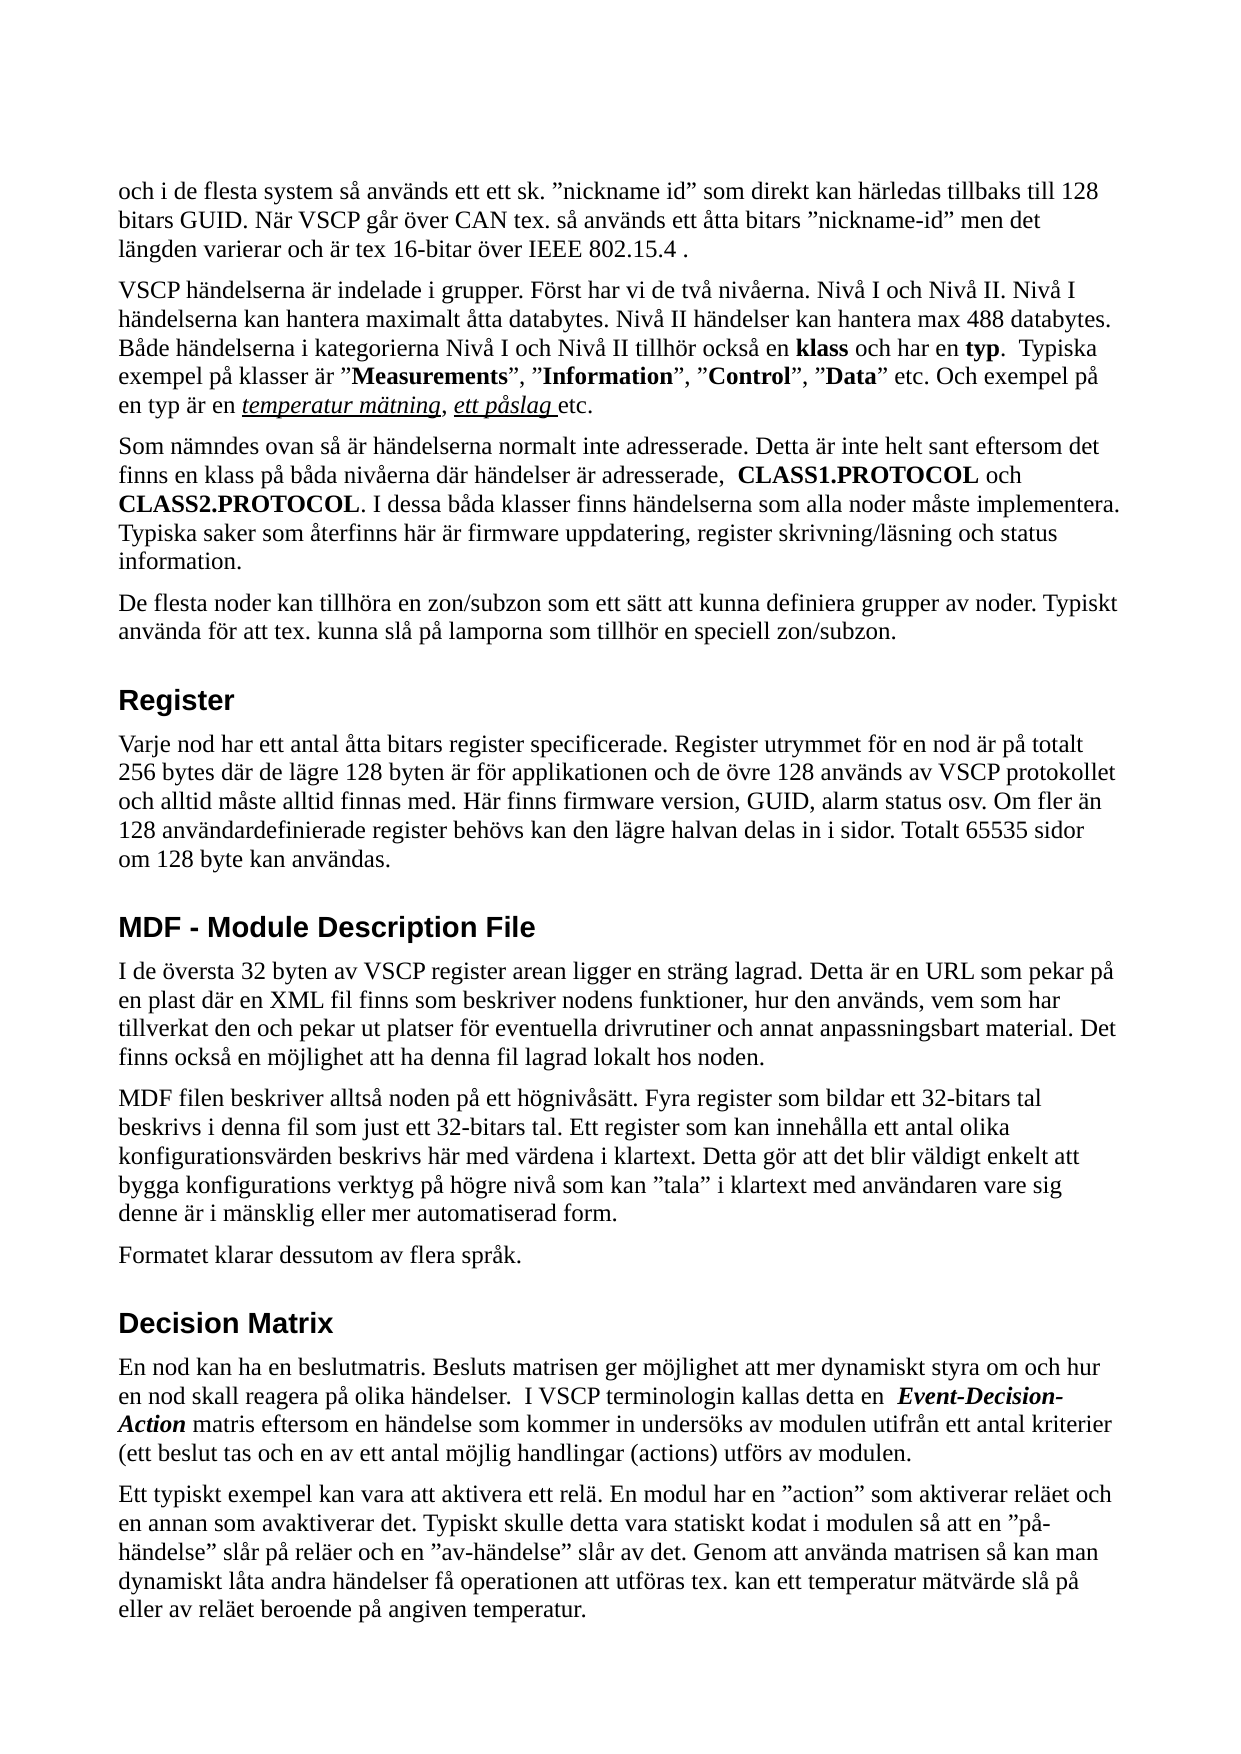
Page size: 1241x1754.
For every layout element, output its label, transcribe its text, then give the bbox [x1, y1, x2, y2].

text och i de flesta system så används ett ett sk. ”nickname id” som direkt kan härledas tillbaks till 128 bitars GUID. När VSCP går över CAN tex. så används ett åtta bitars ”nickname-id” men det längden varierar och är tex 16-bitar över IEEE 802.15.4 . [118, 176, 1122, 263]
text Varje nod har ett antal åtta bitars register specificerade. Register utrymmet för en nod är på totalt 256 bytes där de lägre 128 byten är för applikationen och de övre 128 används av VSCP protokollet och alltid måste alltid finnas med. Här finns firmware version, GUID, alarm status osv. Om fler än 128 användardefinierade register behövs kan den lägre halvan delas in i sidor. Totalt 65535 sidor om 128 byte kan användas. [118, 729, 1122, 872]
subtitle Decision Matrix [118, 1306, 1122, 1339]
text Formatet klarar dessutom av flera språk. [118, 1240, 1122, 1268]
text En nod kan ha en beslutmatris. Besluts matrisen ger möjlighet att mer dynamiskt styra om och hur en nod skall reagera på olika händelser. I VSCP terminologin kallas detta en Event-Decision-Action matris eftersom en händelse som kommer in undersöks av modulen utifrån ett antal kriterier (ett beslut tas och en av ett antal möjlig handlingar (actions) utförs av modulen. [118, 1352, 1122, 1467]
subtitle Register [118, 683, 1122, 716]
text MDF filen beskriver alltså noden på ett högnivåsätt. Fyra register som bildar ett 32-bitars tal beskrivs i denna fil som just ett 32-bitars tal. Ett register som kan innehålla ett antal olika konfigurationsvärden beskrivs här med värdena i klartext. Detta gör att det blir väldigt enkelt att bygga konfigurations verktyg på högre nivå som kan ”tala” i klartext med användaren vare sig denne är i mänsklig eller mer automatiserad form. [118, 1083, 1122, 1227]
text I de översta 32 byten av VSCP register arean ligger en sträng lagrad. Detta är en URL som pekar på en plast där en XML fil finns som beskriver nodens funktioner, hur den används, vem som har tillverkat den och pekar ut platser för eventuella drivrutiner och annat anpassningsbart material. Det finns också en möjlighet att ha denna fil lagrad lokalt hos noden. [118, 956, 1122, 1071]
text VSCP händelserna är indelade i grupper. Först har vi de två nivåerna. Nivå I och Nivå II. Nivå I händelserna kan hantera maximalt åtta databytes. Nivå II händelser kan hantera max 488 databytes. Både händelserna i kategorierna Nivå I och Nivå II tillhör också en klass och har en typ. Typiska exempel på klasser är ”Measurements”, ”Information”, ”Control”, ”Data” etc. Och exempel på en typ är en temperatur mätning, ett påslag etc. [118, 275, 1122, 419]
text Som nämndes ovan så är händelserna normalt inte adresserade. Detta är inte helt sant eftersom det finns en klass på båda nivåerna där händelser är adresserade, CLASS1.PROTOCOL och CLASS2.PROTOCOL. I dessa båda klasser finns händelserna som alla noder måste implementera. Typiska saker som återfinns här är firmware uppdatering, register skrivning/läsning och status information. [118, 431, 1122, 575]
text De flesta noder kan tillhöra en zon/subzon som ett sätt att kunna definiera grupper av noder. Typiskt använda för att tex. kunna slå på lamporna som tillhör en speciell zon/subzon. [118, 588, 1122, 645]
text Ett typiskt exempel kan vara att aktivera ett relä. En modul har en ”action” som aktiverar reläet och en annan som avaktiverar det. Typiskt skulle detta vara statiskt kodat i modulen så att en ”på-händelse” slår på reläer och en ”av-händelse” slår av det. Genom att använda matrisen så kan man dynamiskt låta andra händelser få operationen att utföras tex. kan ett temperatur mätvärde slå på eller av reläet beroende på angiven temperatur. [118, 1479, 1122, 1623]
subtitle MDF - Module Description File [118, 910, 1122, 943]
